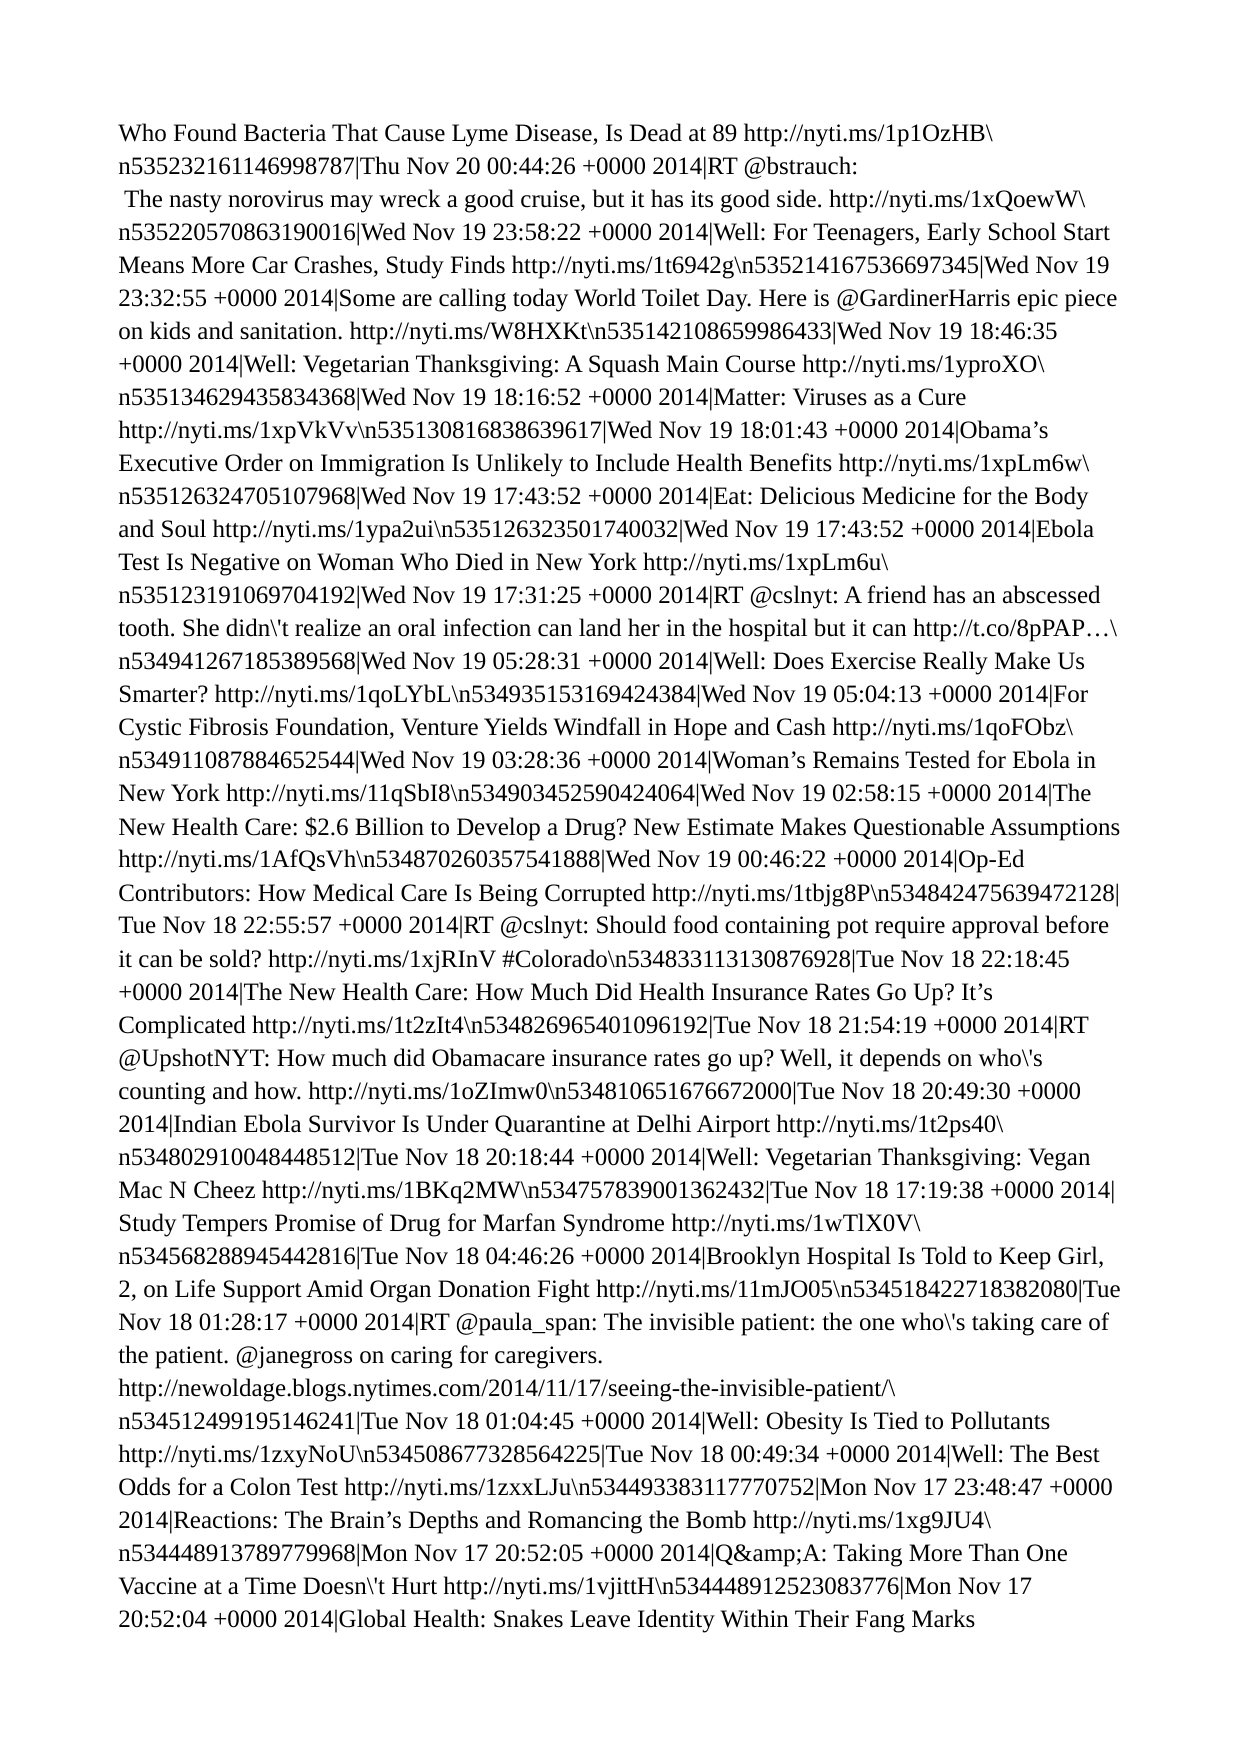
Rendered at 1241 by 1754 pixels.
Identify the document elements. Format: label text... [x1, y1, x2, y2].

text The nasty norovirus may wreck a good cruise, but it has its good side. http://nyti.ms/1xQoewW\n535220570863190016|Wed Nov 19 23:58:22 +0000 2014|Well: For Teenagers, Early School Start Means More Car Crashes, Study Finds http://nyti.ms/1t6942g\n535214167536697345|Wed Nov 19 23:32:55 +0000 2014|Some are calling today World Toilet Day. Here is @GardinerHarris epic piece on kids and sanitation. http://nyti.ms/W8HXKt\n535142108659986433|Wed Nov 19 18:46:35 +0000 2014|Well: Vegetarian Thanksgiving: A Squash Main Course http://nyti.ms/1yproXO\n535134629435834368|Wed Nov 19 18:16:52 +0000 2014|Matter: Viruses as a Cure http://nyti.ms/1xpVkVv\n535130816838639617|Wed Nov 19 18:01:43 +0000 2014|Obama’s Executive Order on Immigration Is Unlikely to Include Health Benefits http://nyti.ms/1xpLm6w\n535126324705107968|Wed Nov 19 17:43:52 +0000 2014|Eat: Delicious Medicine for the Body and Soul http://nyti.ms/1ypa2ui\n535126323501740032|Wed Nov 19 17:43:52 +0000 2014|Ebola Test Is Negative on Woman Who Died in New York http://nyti.ms/1xpLm6u\n535123191069704192|Wed Nov 19 17:31:25 +0000 2014|RT @cslnyt: A friend has an abscessed tooth. She didn\'t realize an oral infection can land her in the hospital but it can http://t.co/8pPAP…\n534941267185389568|Wed Nov 19 05:28:31 +0000 2014|Well: Does Exercise Really Make Us Smarter? http://nyti.ms/1qoLYbL\n534935153169424384|Wed Nov 19 05:04:13 +0000 2014|For Cystic Fibrosis Foundation, Venture Yields Windfall in Hope and Cash http://nyti.ms/1qoFObz\n534911087884652544|Wed Nov 19 03:28:36 +0000 2014|Woman’s Remains Tested for Ebola in New York http://nyti.ms/11qSbI8\n534903452590424064|Wed Nov 19 02:58:15 +0000 2014|The New Health Care: $2.6 Billion to Develop a Drug? New Estimate Makes Questionable Assumptions http://nyti.ms/1AfQsVh\n534870260357541888|Wed Nov 19 00:46:22 +0000 2014|Op-Ed Contributors: How Medical Care Is Being Corrupted http://nyti.ms/1tbjg8P\n534842475639472128|Tue Nov 18 22:55:57 +0000 2014|RT @cslnyt: Should food containing pot require approval before it can be sold? http://nyti.ms/1xjRInV #Colorado\n534833113130876928|Tue Nov 18 22:18:45 +0000 2014|The New Health Care: How Much Did Health Insurance Rates Go Up? It’s Complicated http://nyti.ms/1t2zIt4\n534826965401096192|Tue Nov 18 21:54:19 +0000 2014|RT @UpshotNYT: How much did Obamacare insurance rates go up? Well, it depends on who\'s counting and how. http://nyti.ms/1oZImw0\n534810651676672000|Tue Nov 18 20:49:30 +0000 2014|Indian Ebola Survivor Is Under Quarantine at Delhi Airport http://nyti.ms/1t2ps40\n534802910048448512|Tue Nov 18 20:18:44 +0000 2014|Well: Vegetarian Thanksgiving: Vegan Mac N Cheez http://nyti.ms/1BKq2MW\n534757839001362432|Tue Nov 18 17:19:38 +0000 2014|Study Tempers Promise of Drug for Marfan Syndrome http://nyti.ms/1wTlX0V\n534568288945442816|Tue Nov 18 04:46:26 +0000 2014|Brooklyn Hospital Is Told to Keep Girl, 2, on Life Support Amid Organ Donation Fight http://nyti.ms/11mJO05\n534518422718382080|Tue Nov 18 01:28:17 +0000 2014|RT @paula_span: The invisible patient: the one who\'s taking care of the patient. @janegross on caring for caregivers. http://newoldage.blogs.nytimes.com/2014/11/17/seeing-the-invisible-patient/\n534512499195146241|Tue Nov 18 01:04:45 +0000 2014|Well: Obesity Is Tied to Pollutants http://nyti.ms/1zxyNoU\n534508677328564225|Tue Nov 18 00:49:34 +0000 2014|Well: The Best Odds for a Colon Test http://nyti.ms/1zxxLJu\n534493383117770752|Mon Nov 17 23:48:47 +0000 2014|Reactions: The Brain’s Depths and Romancing the Bomb http://nyti.ms/1xg9JU4\n534448913789779968|Mon Nov 17 20:52:05 +0000 2014|Q&amp;A: Taking More Than One Vaccine at a Time Doesn\'t Hurt http://nyti.ms/1vjittH\n534448912523083776|Mon Nov 17 20:52:04 +0000 2014|Global Health: Snakes Leave Identity Within Their Fang Marks [118, 184, 1122, 1633]
text Who Found Bacteria That Cause Lyme Disease, Is Dead at 89 http://nyti.ms/1p1OzHB\n535232161146998787|Thu Nov 20 00:44:26 +0000 2014|RT @bstrauch: [118, 118, 1122, 180]
